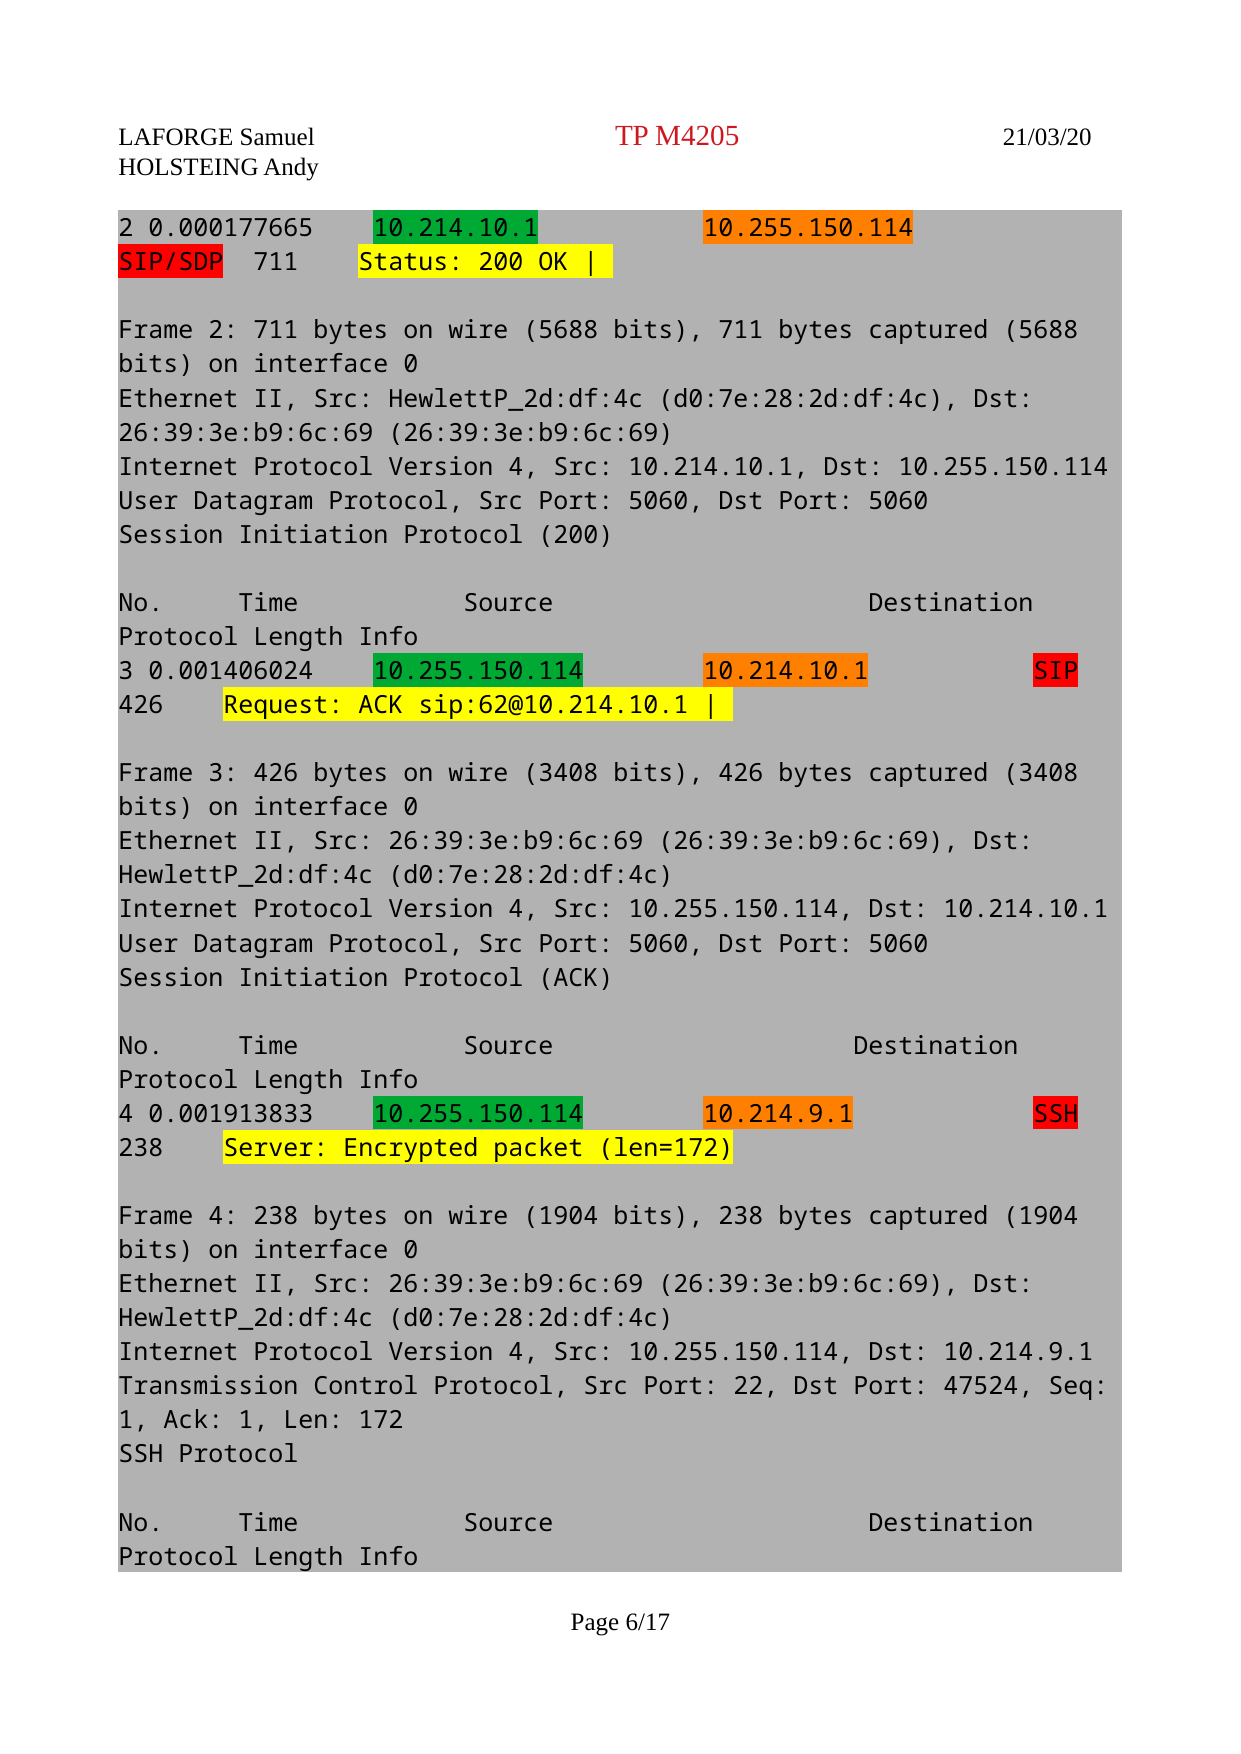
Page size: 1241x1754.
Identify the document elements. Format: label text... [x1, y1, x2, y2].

text 2 0.000177665 10.214.10.1 10.255.150.114 SIP/SDP 711 Status: 200 OK | Frame 2: 711 bytes on wire (5688 bits), 711 bytes captured (5688 bits) on interface 0 Ethernet II, Src: HewlettP_2d:df:4c (d0:7e:28:2d:df:4c), Dst: 26:39:3e:b9:6c:69 (26:39:3e:b9:6c:69) Internet Protocol Version 4, Src: 10.214.10.1, Dst: 10.255.150.114 User Datagram Protocol, Src Port: 5060, Dst Port: 5060 Session Initiation Protocol (200) No. Time Source Destination Protocol Length Info 3 0.001406024 10.255.150.114 10.214.10.1 SIP 426 Request: ACK sip:62@10.214.10.1 | Frame 3: 426 bytes on wire (3408 bits), 426 bytes captured (3408 bits) on interface 0 Ethernet II, Src: 26:39:3e:b9:6c:69 (26:39:3e:b9:6c:69), Dst: HewlettP_2d:df:4c (d0:7e:28:2d:df:4c) Internet Protocol Version 4, Src: 10.255.150.114, Dst: 10.214.10.1 User Datagram Protocol, Src Port: 5060, Dst Port: 5060 Session Initiation Protocol (ACK) No. Time Source Destination Protocol Length Info 4 0.001913833 10.255.150.114 10.214.9.1 SSH 238 Server: Encrypted packet (len=172) Frame 4: 238 bytes on wire (1904 bits), 238 bytes captured (1904 bits) on interface 0 Ethernet II, Src: 26:39:3e:b9:6c:69 (26:39:3e:b9:6c:69), Dst: HewlettP_2d:df:4c (d0:7e:28:2d:df:4c) Internet Protocol Version 4, Src: 10.255.150.114, Dst: 10.214.9.1 Transmission Control Protocol, Src Port: 22, Dst Port: 47524, Seq: 1, Ack: 1, Len: 172 SSH Protocol No. Time Source Destination Protocol Length Info [118, 210, 1122, 1572]
